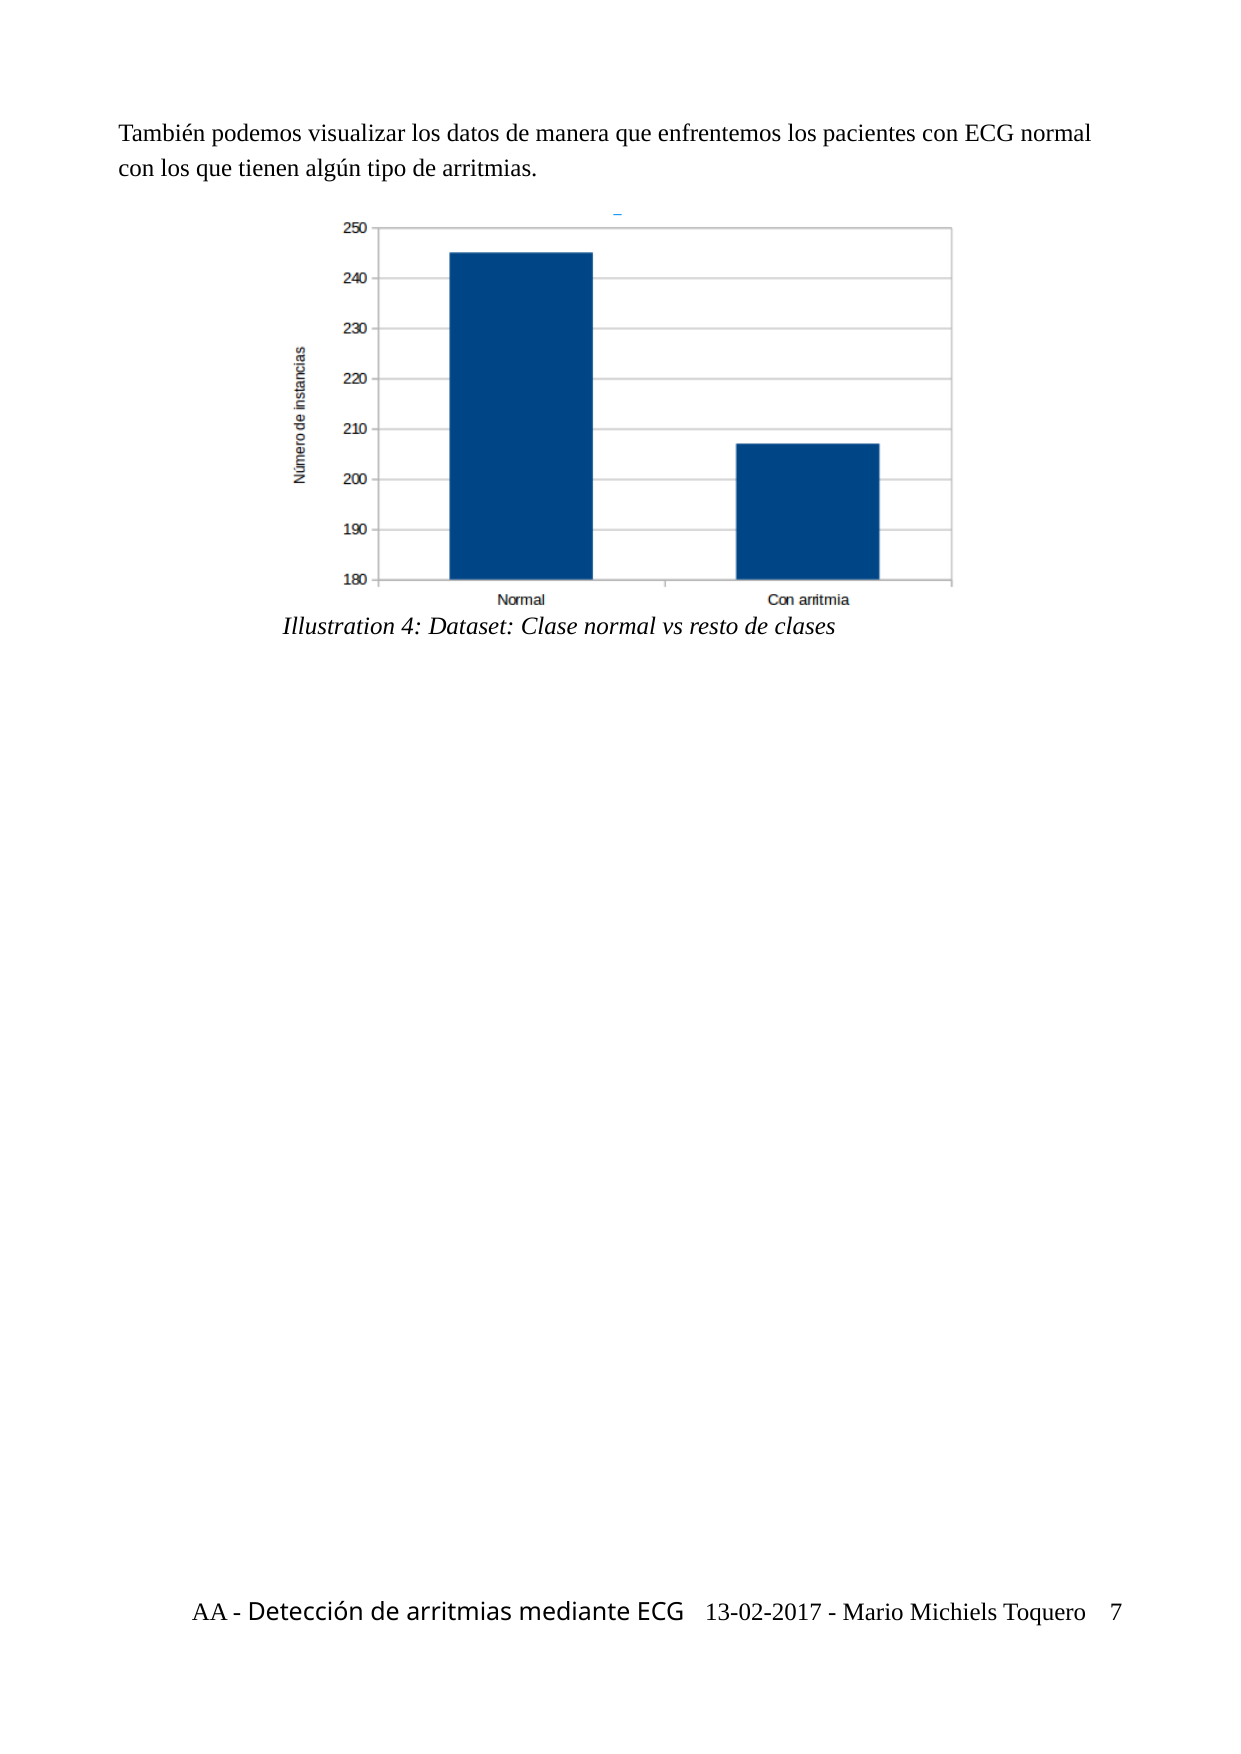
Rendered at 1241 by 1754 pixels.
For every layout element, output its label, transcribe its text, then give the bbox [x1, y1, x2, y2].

picture [282, 214, 958, 611]
text También podemos visualizar los datos de manera que enfrentemos los pacientes con ECG normal con los que tienen algún tipo de arritmias. [118, 118, 1122, 181]
text Illustration 4: Dataset: Clase normal vs resto de clases [282, 611, 958, 640]
